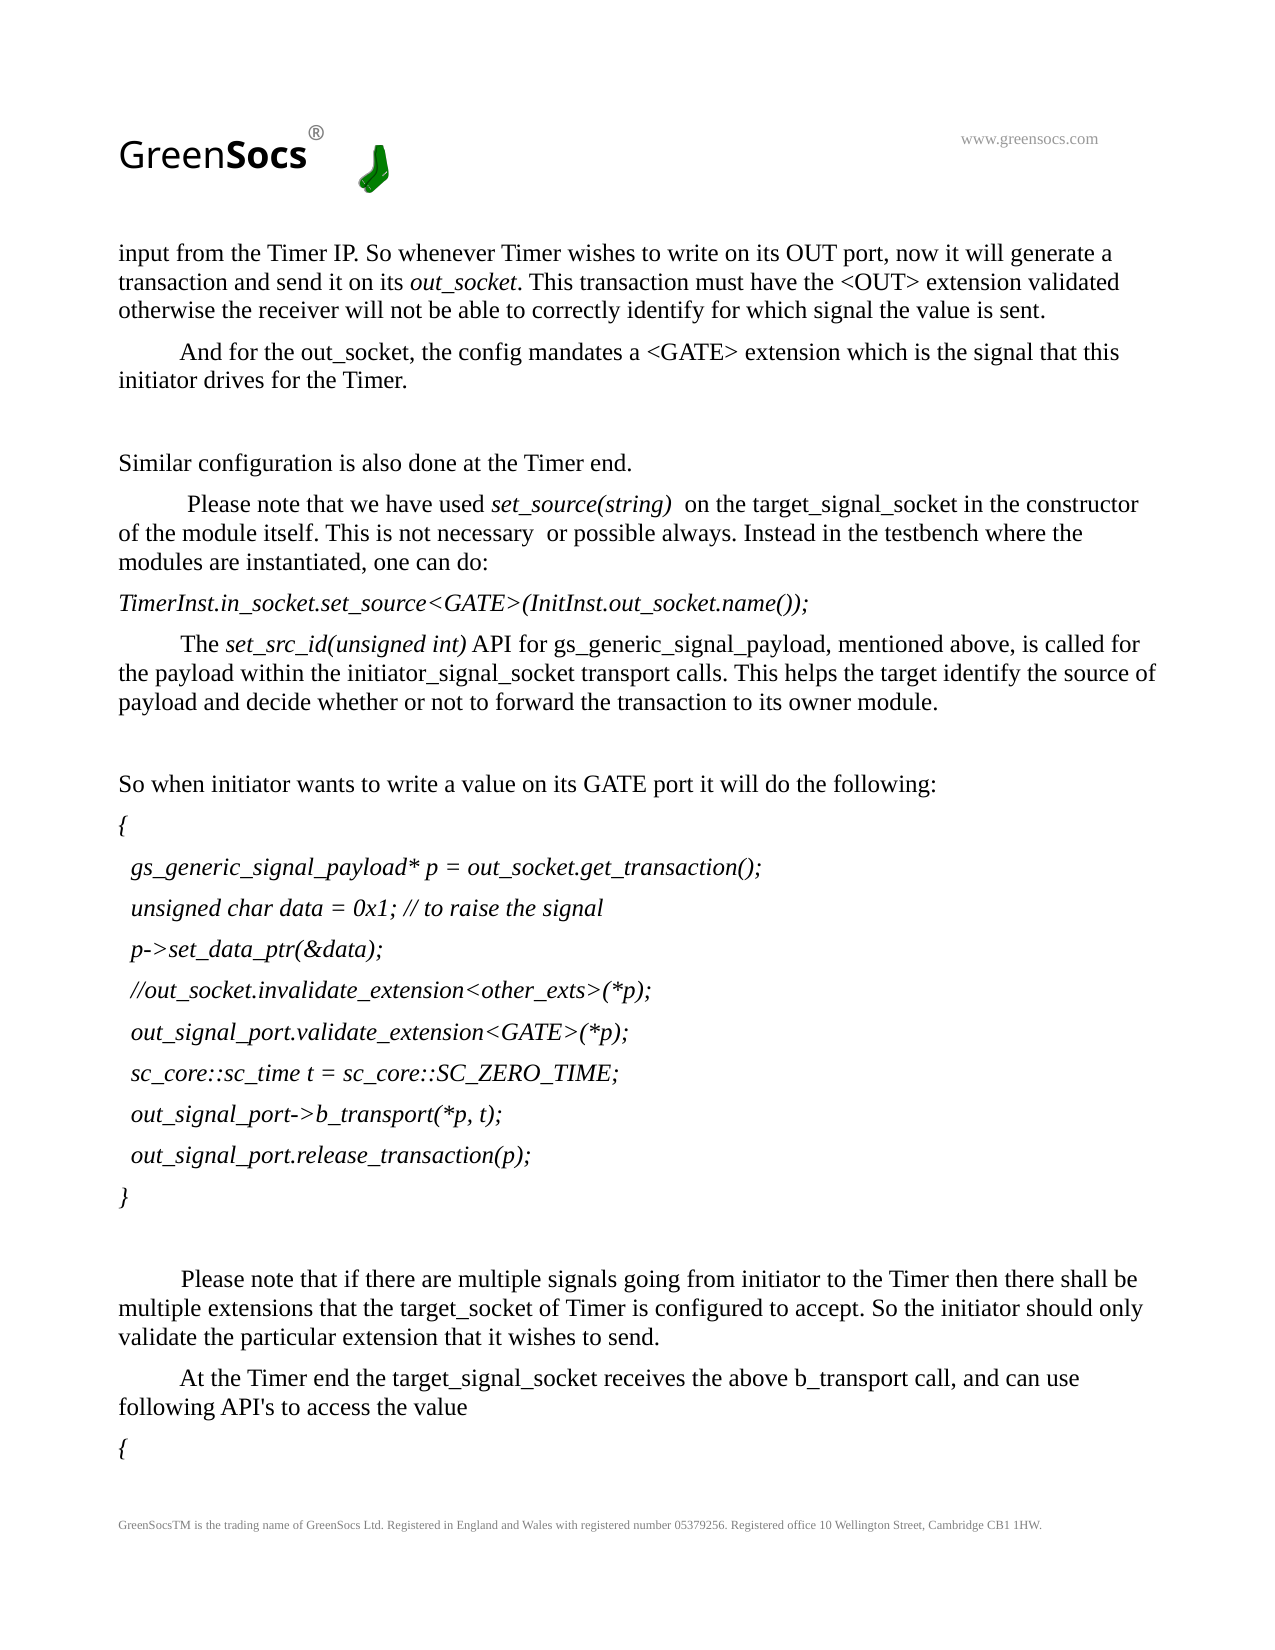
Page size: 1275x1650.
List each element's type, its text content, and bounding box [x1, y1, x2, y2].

text p->set_data_ptr(&data); [118, 934, 1157, 963]
text input from the Timer IP. So whenever Timer wishes to write on its OUT port, now it will generate a transaction and send it on its out_socket. This transaction must have the <OUT> extension validated otherwise the receiver will not be able to correctly identify for which signal the value is sent. [118, 238, 1157, 324]
text //out_socket.invalidate_extension<other_exts>(*p); [118, 976, 1157, 1004]
text out_signal_port.validate_extension<GATE>(*p); [118, 1017, 1157, 1046]
text Please note that we have used set_source(string) on the target_signal_socket in the constructor of the module itself. This is not necessary or possible always. Instead in the testbench where the modules are instantiated, one can do: [118, 489, 1157, 576]
text out_signal_port->b_transport(*p, t); [118, 1099, 1157, 1128]
text Please note that if there are multiple signals going from initiator to the Timer then there shall be multiple extensions that the target_socket of Timer is configured to accept. So the initiator should only validate the particular extension that it wishes to send. [118, 1264, 1157, 1351]
text { [118, 811, 1157, 839]
text sc_core::sc_time t = sc_core::SC_ZERO_TIME; [118, 1058, 1157, 1087]
picture [357, 145, 389, 194]
text gs_generic_signal_payload* p = out_socket.get_transaction(); [118, 852, 1157, 881]
text Similar configuration is also done at the Timer end. [118, 448, 1157, 477]
text out_signal_port.release_transaction(p); [118, 1141, 1157, 1169]
text } [118, 1182, 1157, 1211]
text At the Timer end the target_signal_socket receives the above b_transport call, and can use following API's to access the value [118, 1363, 1157, 1421]
text { [118, 1433, 1157, 1462]
text And for the out_socket, the config mandates a <GATE> extension which is the signal that this initiator drives for the Timer. [118, 337, 1157, 394]
text unsigned char data = 0x1; // to raise the signal [118, 893, 1157, 922]
text So when initiator wants to write a value on its GATE port it will do the following: [118, 769, 1157, 798]
text The set_src_id(unsigned int) API for gs_generic_signal_payload, mentioned above, is called for the payload within the initiator_signal_socket transport calls. This helps the target identify the source of payload and decide whether or not to forward the transaction to its owner module. [118, 629, 1157, 716]
text TimerInst.in_socket.set_source<GATE>(InitInst.out_socket.name()); [118, 588, 1157, 617]
